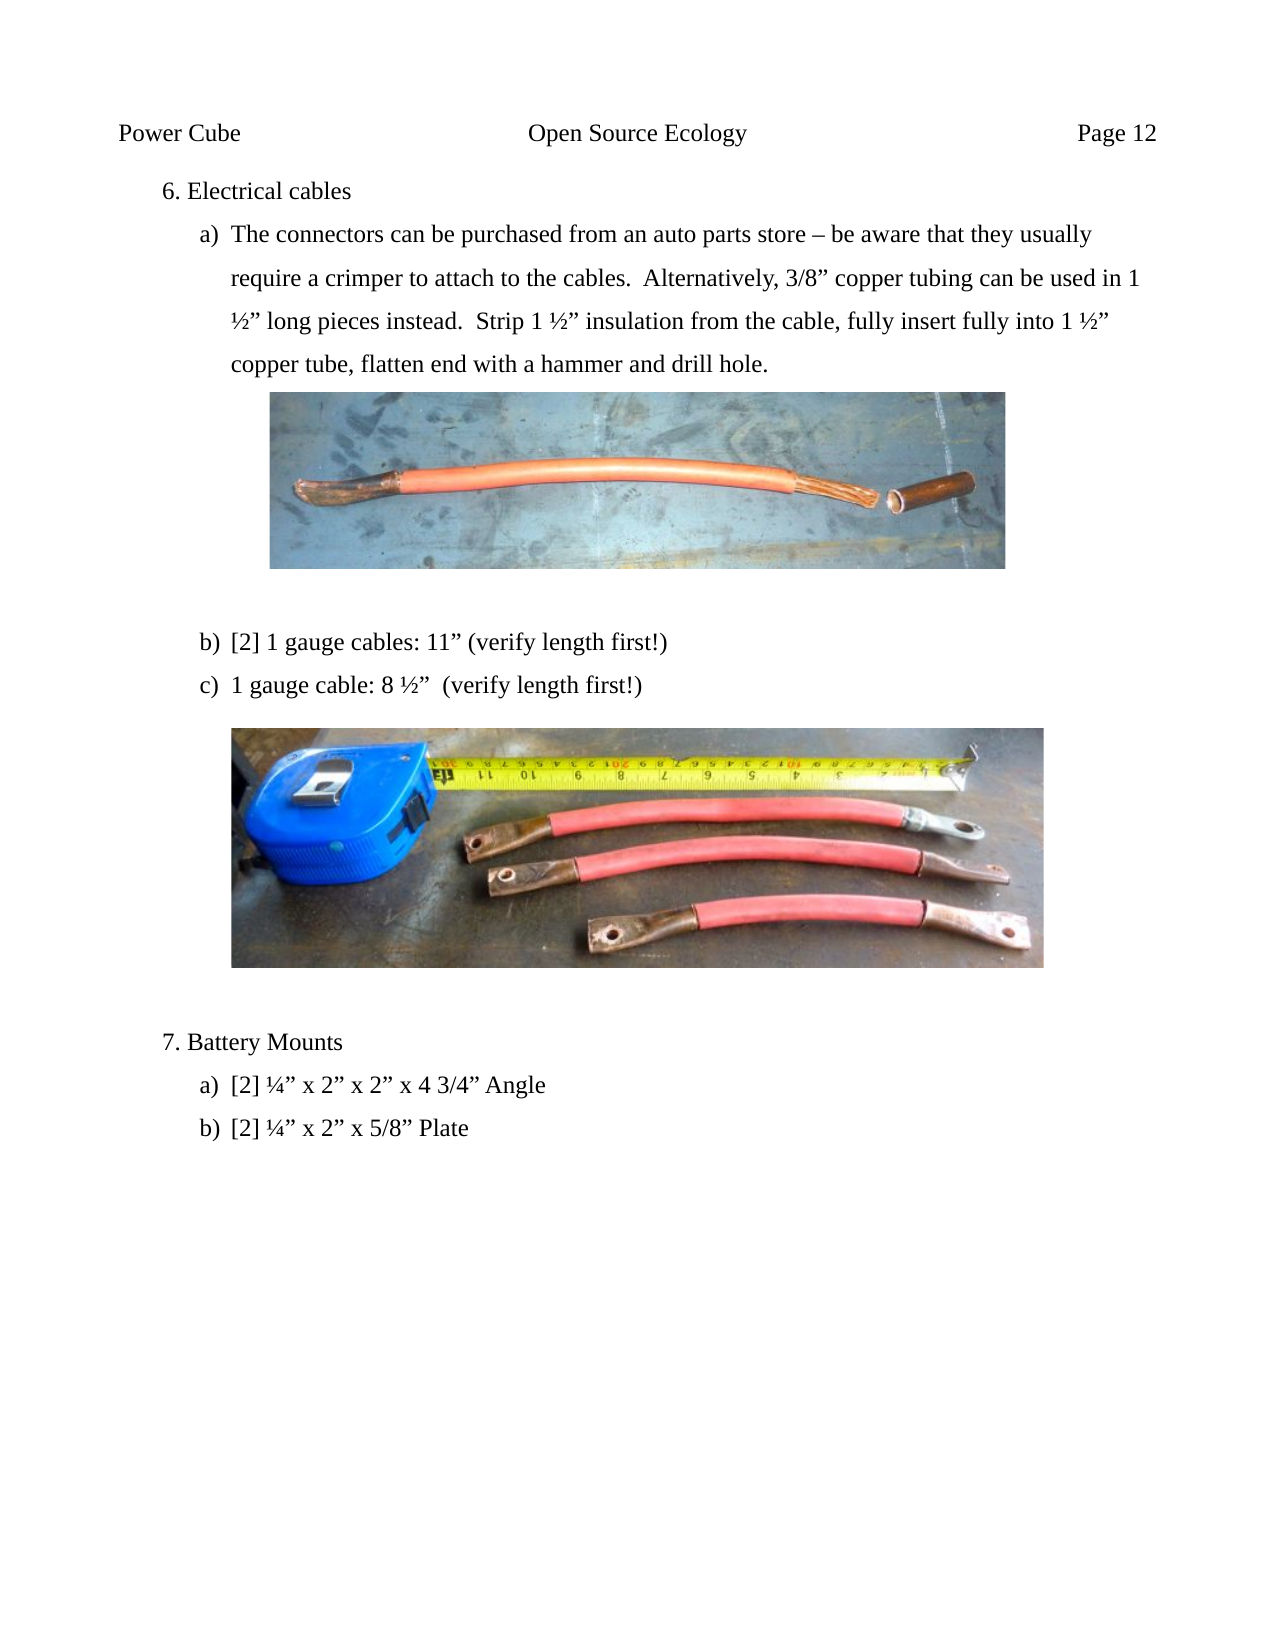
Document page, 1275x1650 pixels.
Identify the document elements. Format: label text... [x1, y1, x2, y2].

picture [269, 392, 1006, 569]
list 1 gauge cable: 8 ½” (verify length first!) [193, 670, 1157, 698]
list Battery Mounts [156, 1027, 1157, 1055]
picture [231, 728, 1044, 968]
list [2] ¼” x 2” x 5/8” Plate [193, 1113, 1157, 1142]
list Electrical cables [156, 176, 1157, 205]
list [2] 1 gauge cables: 11” (verify length first!) [193, 627, 1157, 655]
list [2] ¼” x 2” x 2” x 4 3/4” Angle [193, 1070, 1157, 1098]
list The connectors can be purchased from an auto parts store – be aware that they usually require a crimper to attach to the cables. Alternatively, 3/8” copper tubing can be used in 1 ½” long pieces instead. Strip 1 ½” insulation from the cable, fully insert fully into 1 ½” copper tube, flatten end with a hammer and drill hole. [193, 219, 1157, 378]
